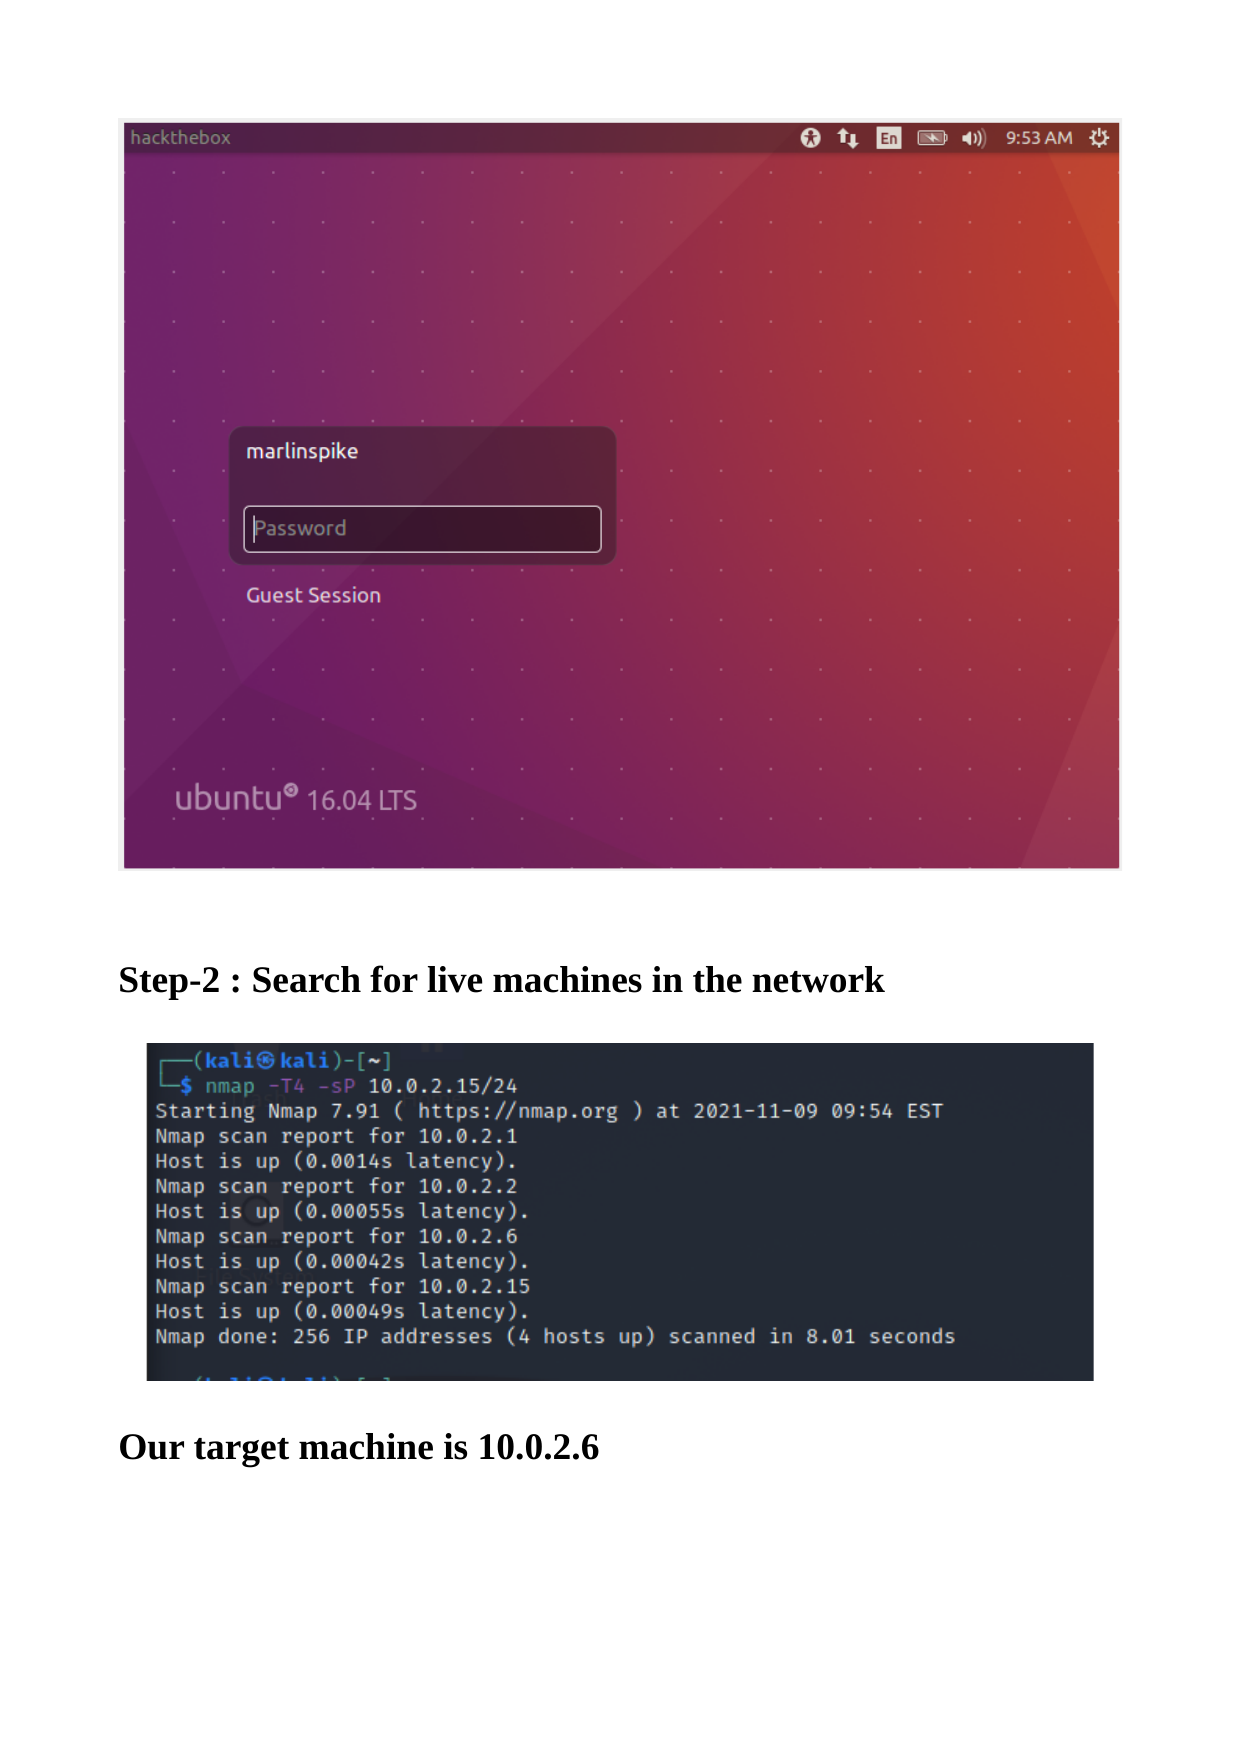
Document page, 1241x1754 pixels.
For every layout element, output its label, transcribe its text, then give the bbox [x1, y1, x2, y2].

text Our target machine is 10.0.2.6 [118, 1424, 1122, 1467]
picture [146, 1043, 1094, 1381]
picture [118, 118, 1123, 871]
text Step-2 : Search for live machines in the network [118, 957, 1122, 1000]
